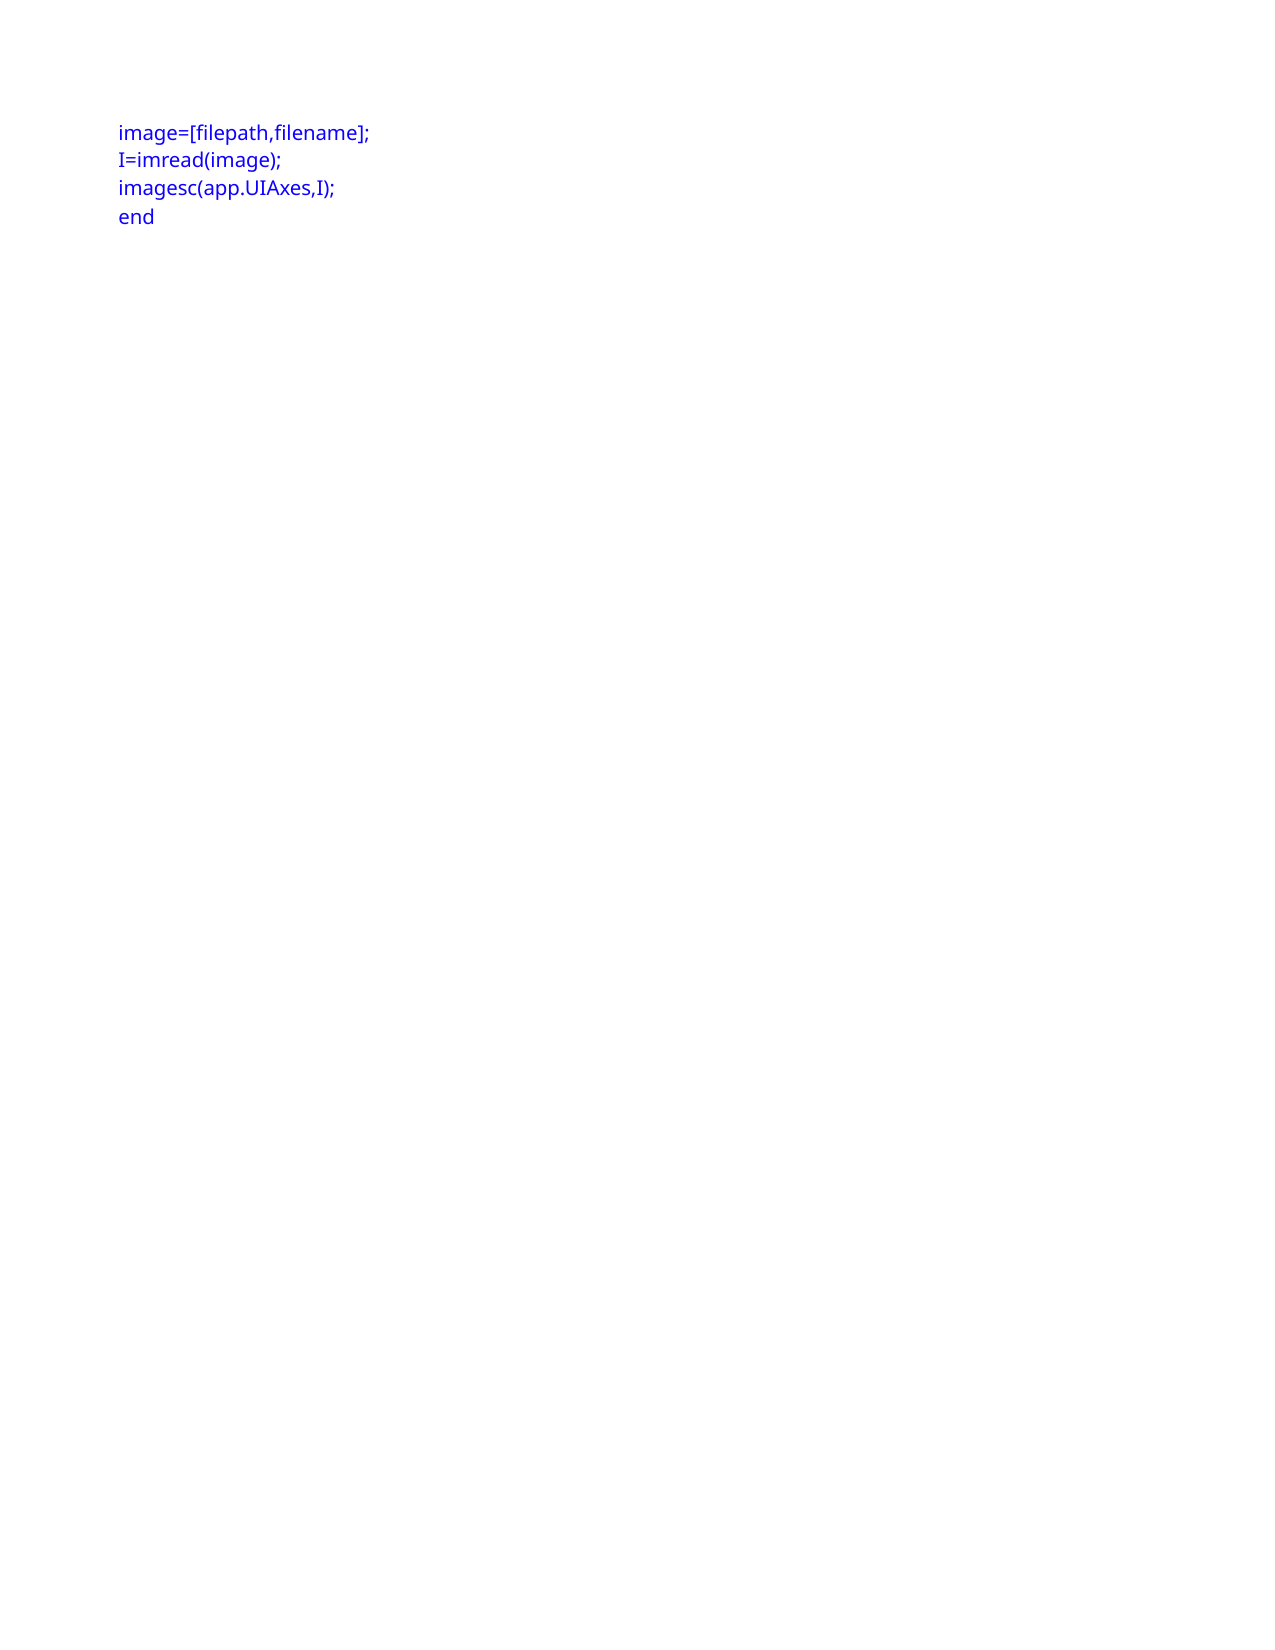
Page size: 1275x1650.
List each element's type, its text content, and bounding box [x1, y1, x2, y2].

text image=[filepath,filename]; I=imread(image); imagesc(app.UIAxes,I); end [118, 118, 1157, 231]
